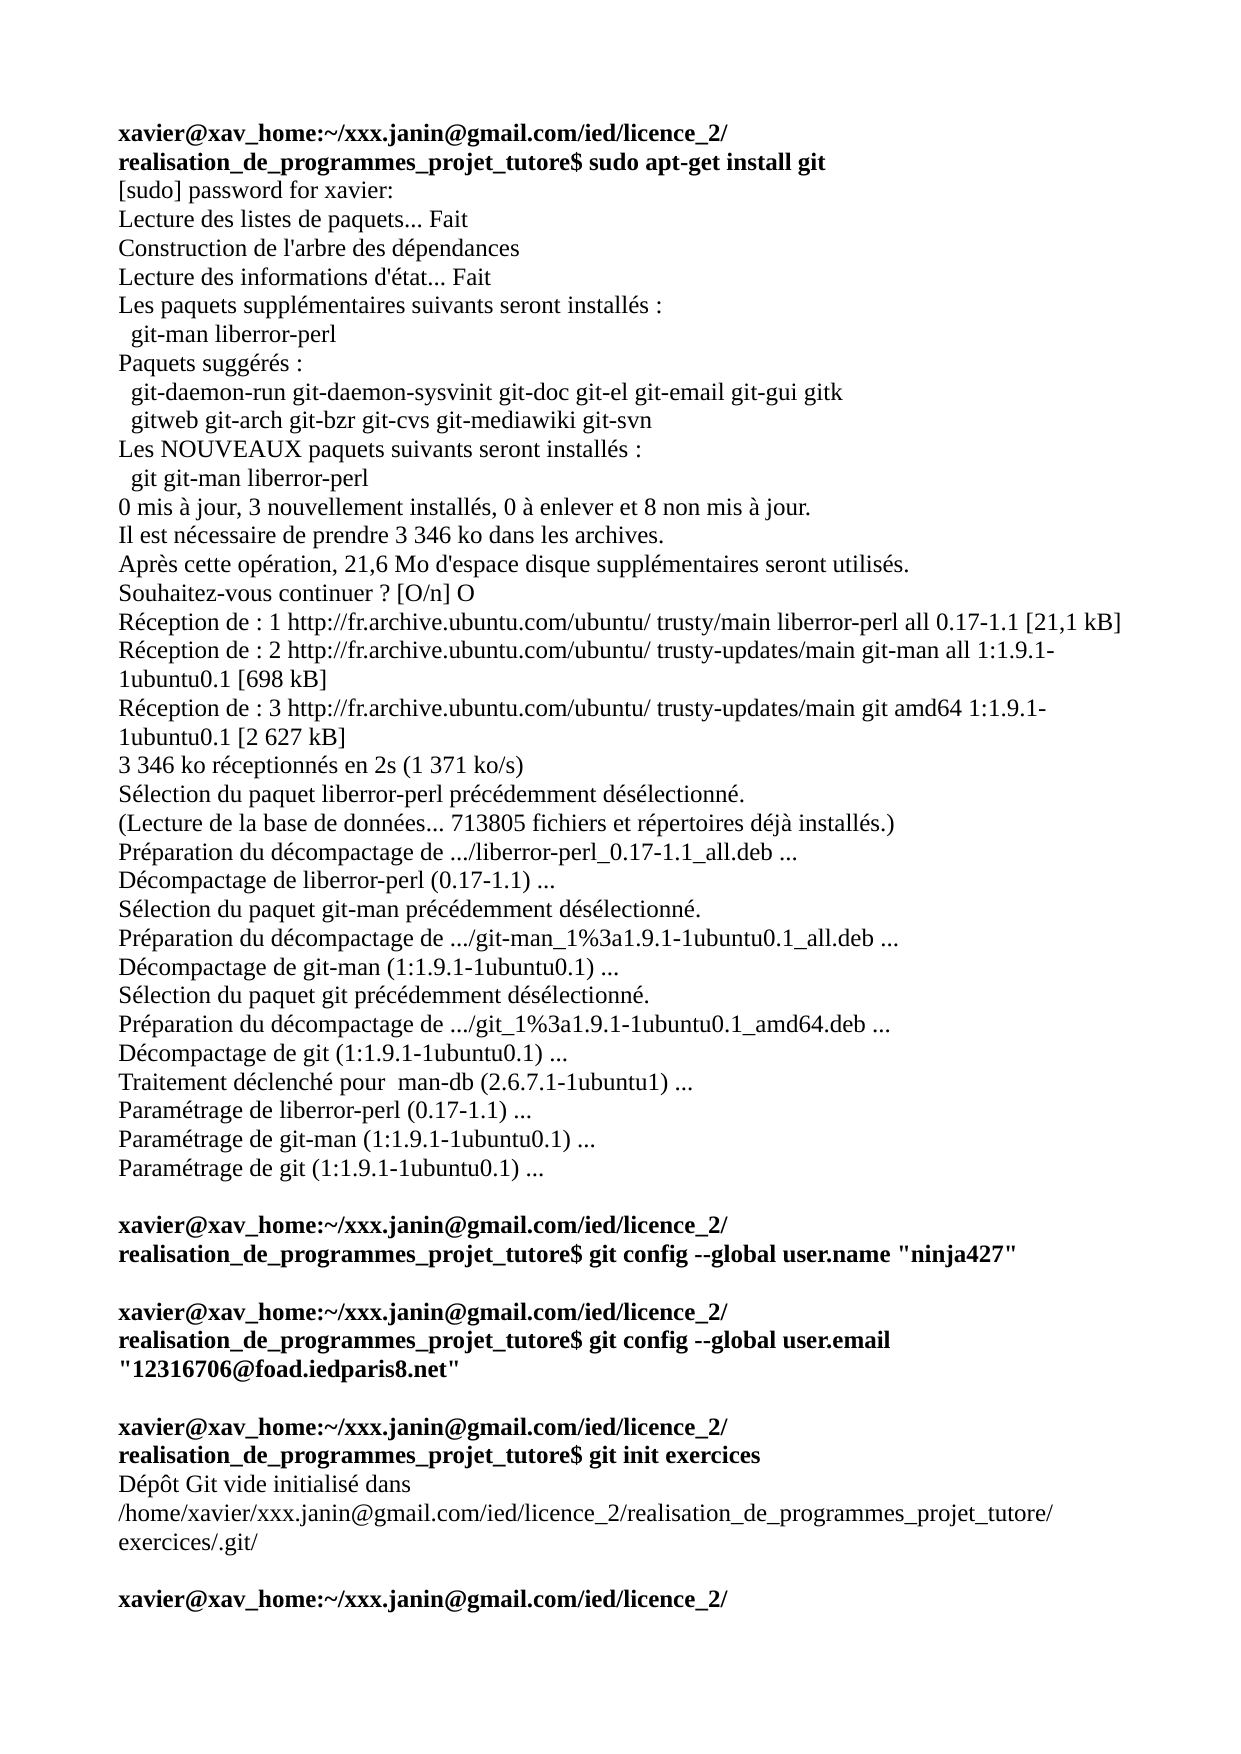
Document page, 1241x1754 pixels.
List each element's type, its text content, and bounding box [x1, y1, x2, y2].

text Construction de l'arbre des dépendances [118, 233, 1122, 262]
text Réception de : 3 http://fr.archive.ubuntu.com/ubuntu/ trusty-updates/main git amd64 1:1.9.1-1ubuntu0.1 [2 627 kB] [118, 693, 1122, 751]
text Paramétrage de git-man (1:1.9.1-1ubuntu0.1) ... [118, 1124, 1122, 1153]
text Paramétrage de git (1:1.9.1-1ubuntu0.1) ... [118, 1153, 1122, 1182]
text xavier@xav_home:~/xxx.janin@gmail.com/ied/licence_2/realisation_de_programmes_projet_tutore$ sudo apt-get install git [118, 118, 1122, 176]
text Les paquets supplémentaires suivants seront installés : [118, 291, 1122, 319]
text Paquets suggérés : [118, 348, 1122, 377]
text Décompactage de git (1:1.9.1-1ubuntu0.1) ... [118, 1038, 1122, 1067]
text Après cette opération, 21,6 Mo d'espace disque supplémentaires seront utilisés. [118, 549, 1122, 578]
text Il est nécessaire de prendre 3 346 ko dans les archives. [118, 521, 1122, 549]
text Les NOUVEAUX paquets suivants seront installés : [118, 434, 1122, 463]
text xavier@xav_home:~/xxx.janin@gmail.com/ied/licence_2/realisation_de_programmes_projet_tutore$ git init exercices [118, 1412, 1122, 1469]
text Préparation du décompactage de .../git-man_1%3a1.9.1-1ubuntu0.1_all.deb ... [118, 923, 1122, 952]
text Réception de : 1 http://fr.archive.ubuntu.com/ubuntu/ trusty/main liberror-perl all 0.17-1.1 [21,1 kB] [118, 607, 1122, 636]
text Sélection du paquet git-man précédemment désélectionné. [118, 894, 1122, 923]
text Préparation du décompactage de .../git_1%3a1.9.1-1ubuntu0.1_amd64.deb ... [118, 1009, 1122, 1038]
text xavier@xav_home:~/xxx.janin@gmail.com/ied/licence_2/realisation_de_programmes_projet_tutore$ git config --global user.email "12316706@foad.iedparis8.net" [118, 1297, 1122, 1383]
text Sélection du paquet liberror-perl précédemment désélectionné. [118, 779, 1122, 808]
text 3 346 ko réceptionnés en 2s (1 371 ko/s) [118, 751, 1122, 779]
text Préparation du décompactage de .../liberror-perl_0.17-1.1_all.deb ... [118, 837, 1122, 866]
text git-man liberror-perl [118, 319, 1122, 348]
text Lecture des informations d'état... Fait [118, 262, 1122, 291]
text Dépôt Git vide initialisé dans /home/xavier/xxx.janin@gmail.com/ied/licence_2/realisation_de_programmes_projet_tutore/exercices/.git/ [118, 1469, 1122, 1556]
text 0 mis à jour, 3 nouvellement installés, 0 à enlever et 8 non mis à jour. [118, 492, 1122, 521]
text Paramétrage de liberror-perl (0.17-1.1) ... [118, 1096, 1122, 1124]
text (Lecture de la base de données... 713805 fichiers et répertoires déjà installés.) [118, 808, 1122, 837]
text gitweb git-arch git-bzr git-cvs git-mediawiki git-svn [118, 406, 1122, 434]
text [sudo] password for xavier: [118, 176, 1122, 204]
text Traitement déclenché pour man-db (2.6.7.1-1ubuntu1) ... [118, 1067, 1122, 1096]
text xavier@xav_home:~/xxx.janin@gmail.com/ied/licence_2/ [118, 1584, 1122, 1613]
text Décompactage de liberror-perl (0.17-1.1) ... [118, 866, 1122, 894]
text git-daemon-run git-daemon-sysvinit git-doc git-el git-email git-gui gitk [118, 377, 1122, 406]
text Réception de : 2 http://fr.archive.ubuntu.com/ubuntu/ trusty-updates/main git-man all 1:1.9.1-1ubuntu0.1 [698 kB] [118, 636, 1122, 693]
text Lecture des listes de paquets... Fait [118, 204, 1122, 233]
text Décompactage de git-man (1:1.9.1-1ubuntu0.1) ... [118, 952, 1122, 981]
text Souhaitez-vous continuer ? [O/n] O [118, 578, 1122, 607]
text Sélection du paquet git précédemment désélectionné. [118, 981, 1122, 1009]
text xavier@xav_home:~/xxx.janin@gmail.com/ied/licence_2/realisation_de_programmes_projet_tutore$ git config --global user.name "ninja427" [118, 1211, 1122, 1268]
text git git-man liberror-perl [118, 463, 1122, 492]
